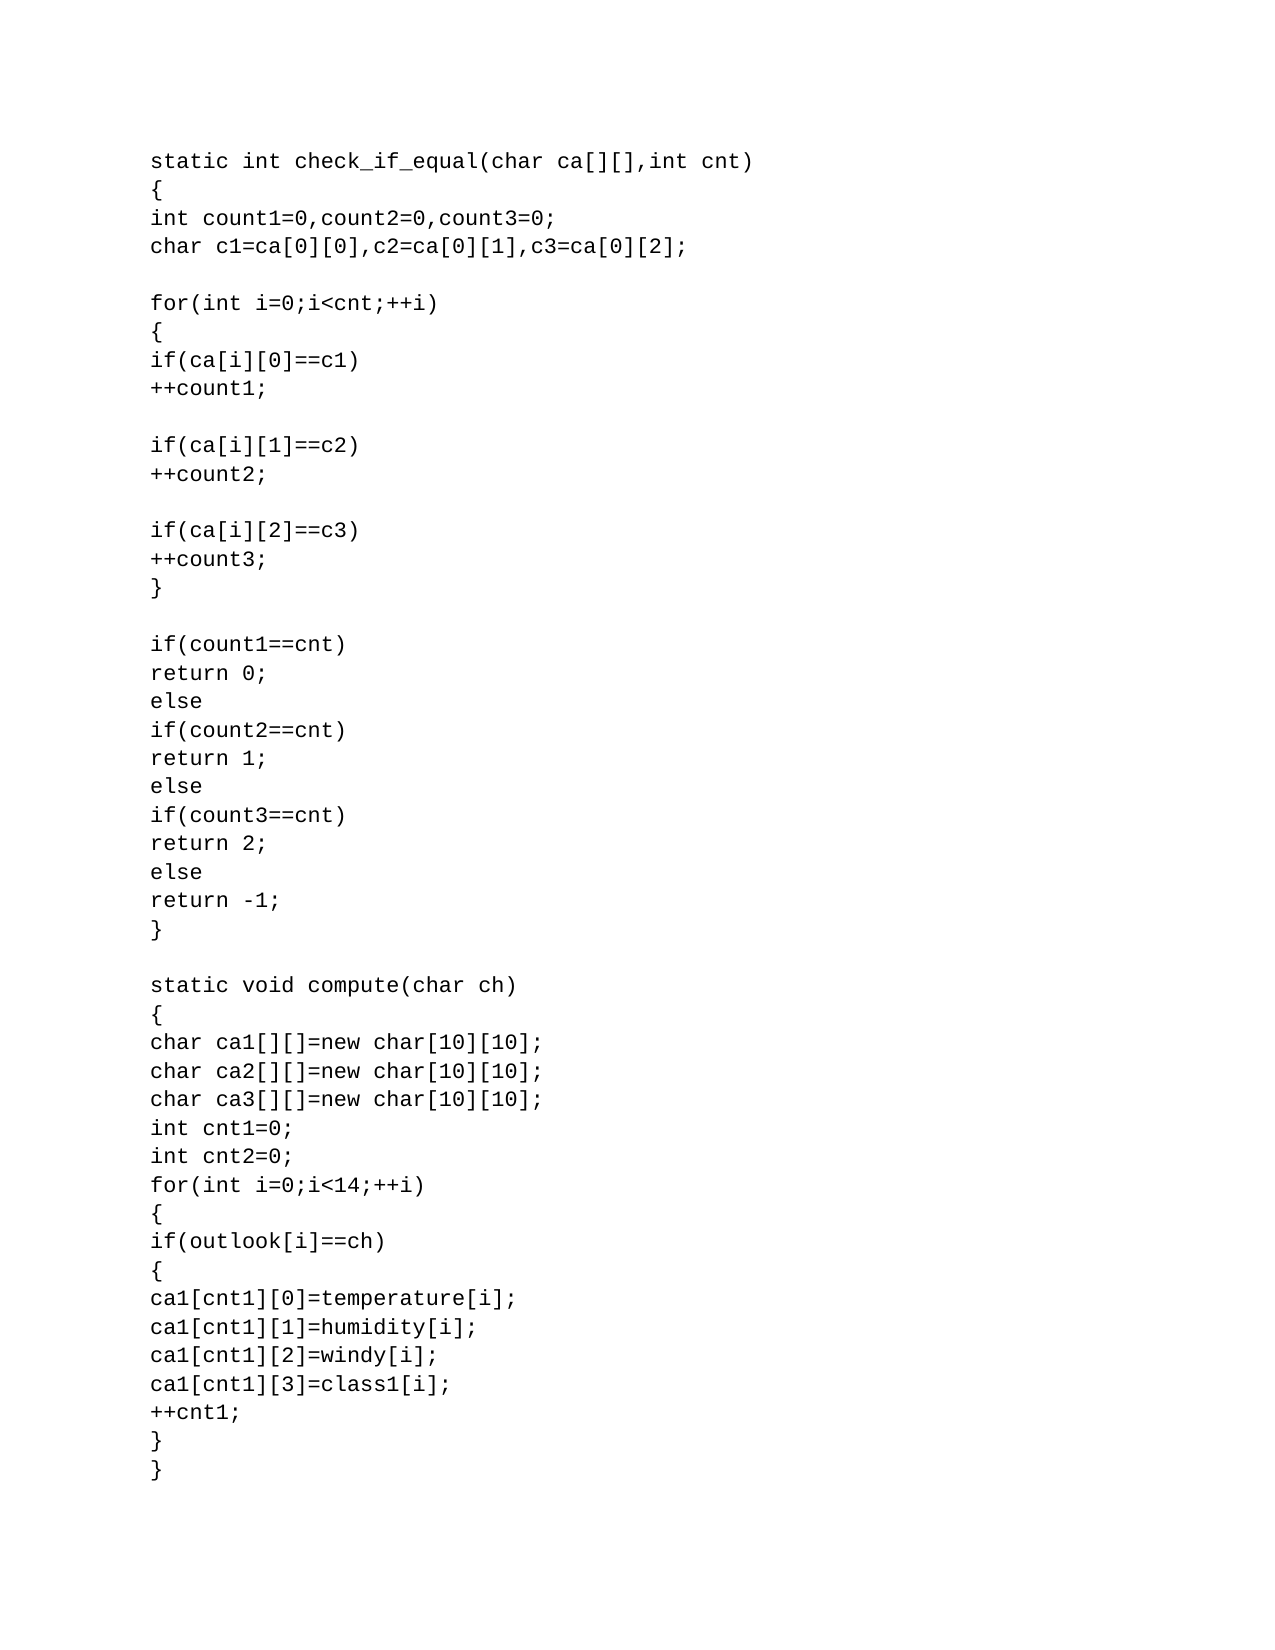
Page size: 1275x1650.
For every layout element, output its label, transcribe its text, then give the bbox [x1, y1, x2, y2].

text if(ca[i][0]==c1) [150, 349, 1125, 374]
text ++count1; [150, 377, 1125, 402]
text { [150, 1202, 1125, 1227]
text { [150, 321, 1125, 345]
text static int check_if_equal(char ca[][],int cnt) [150, 150, 1125, 175]
text return 1; [150, 747, 1125, 772]
text else [150, 690, 1125, 715]
text char ca2[][]=new char[10][10]; [150, 1060, 1125, 1085]
text else [150, 861, 1125, 886]
text if(outlook[i]==ch) [150, 1231, 1125, 1255]
text char ca1[][]=new char[10][10]; [150, 1032, 1125, 1056]
text if(count3==cnt) [150, 804, 1125, 829]
text static void compute(char ch) [150, 975, 1125, 999]
text for(int i=0;i<cnt;++i) [150, 292, 1125, 317]
text } [150, 918, 1125, 943]
text else [150, 776, 1125, 800]
text return 2; [150, 832, 1125, 857]
text if(ca[i][1]==c2) [150, 434, 1125, 459]
text return 0; [150, 662, 1125, 687]
text int count1=0,count2=0,count3=0; [150, 207, 1125, 232]
text for(int i=0;i<14;++i) [150, 1174, 1125, 1198]
text ca1[cnt1][1]=humidity[i]; [150, 1316, 1125, 1341]
text char ca3[][]=new char[10][10]; [150, 1088, 1125, 1113]
text ca1[cnt1][2]=windy[i]; [150, 1344, 1125, 1369]
text { [150, 1003, 1125, 1028]
text return -1; [150, 889, 1125, 914]
text if(count1==cnt) [150, 633, 1125, 658]
text ++cnt1; [150, 1401, 1125, 1426]
text { [150, 178, 1125, 203]
text } [150, 577, 1125, 601]
text ++count3; [150, 548, 1125, 573]
text int cnt2=0; [150, 1145, 1125, 1170]
text if(ca[i][2]==c3) [150, 520, 1125, 544]
text if(count2==cnt) [150, 719, 1125, 743]
text ++count2; [150, 463, 1125, 488]
text ca1[cnt1][3]=class1[i]; [150, 1373, 1125, 1398]
text { [150, 1259, 1125, 1284]
text } [150, 1430, 1125, 1454]
text char c1=ca[0][0],c2=ca[0][1],c3=ca[0][2]; [150, 235, 1125, 260]
text ca1[cnt1][0]=temperature[i]; [150, 1287, 1125, 1312]
text int cnt1=0; [150, 1117, 1125, 1142]
text } [150, 1458, 1125, 1483]
